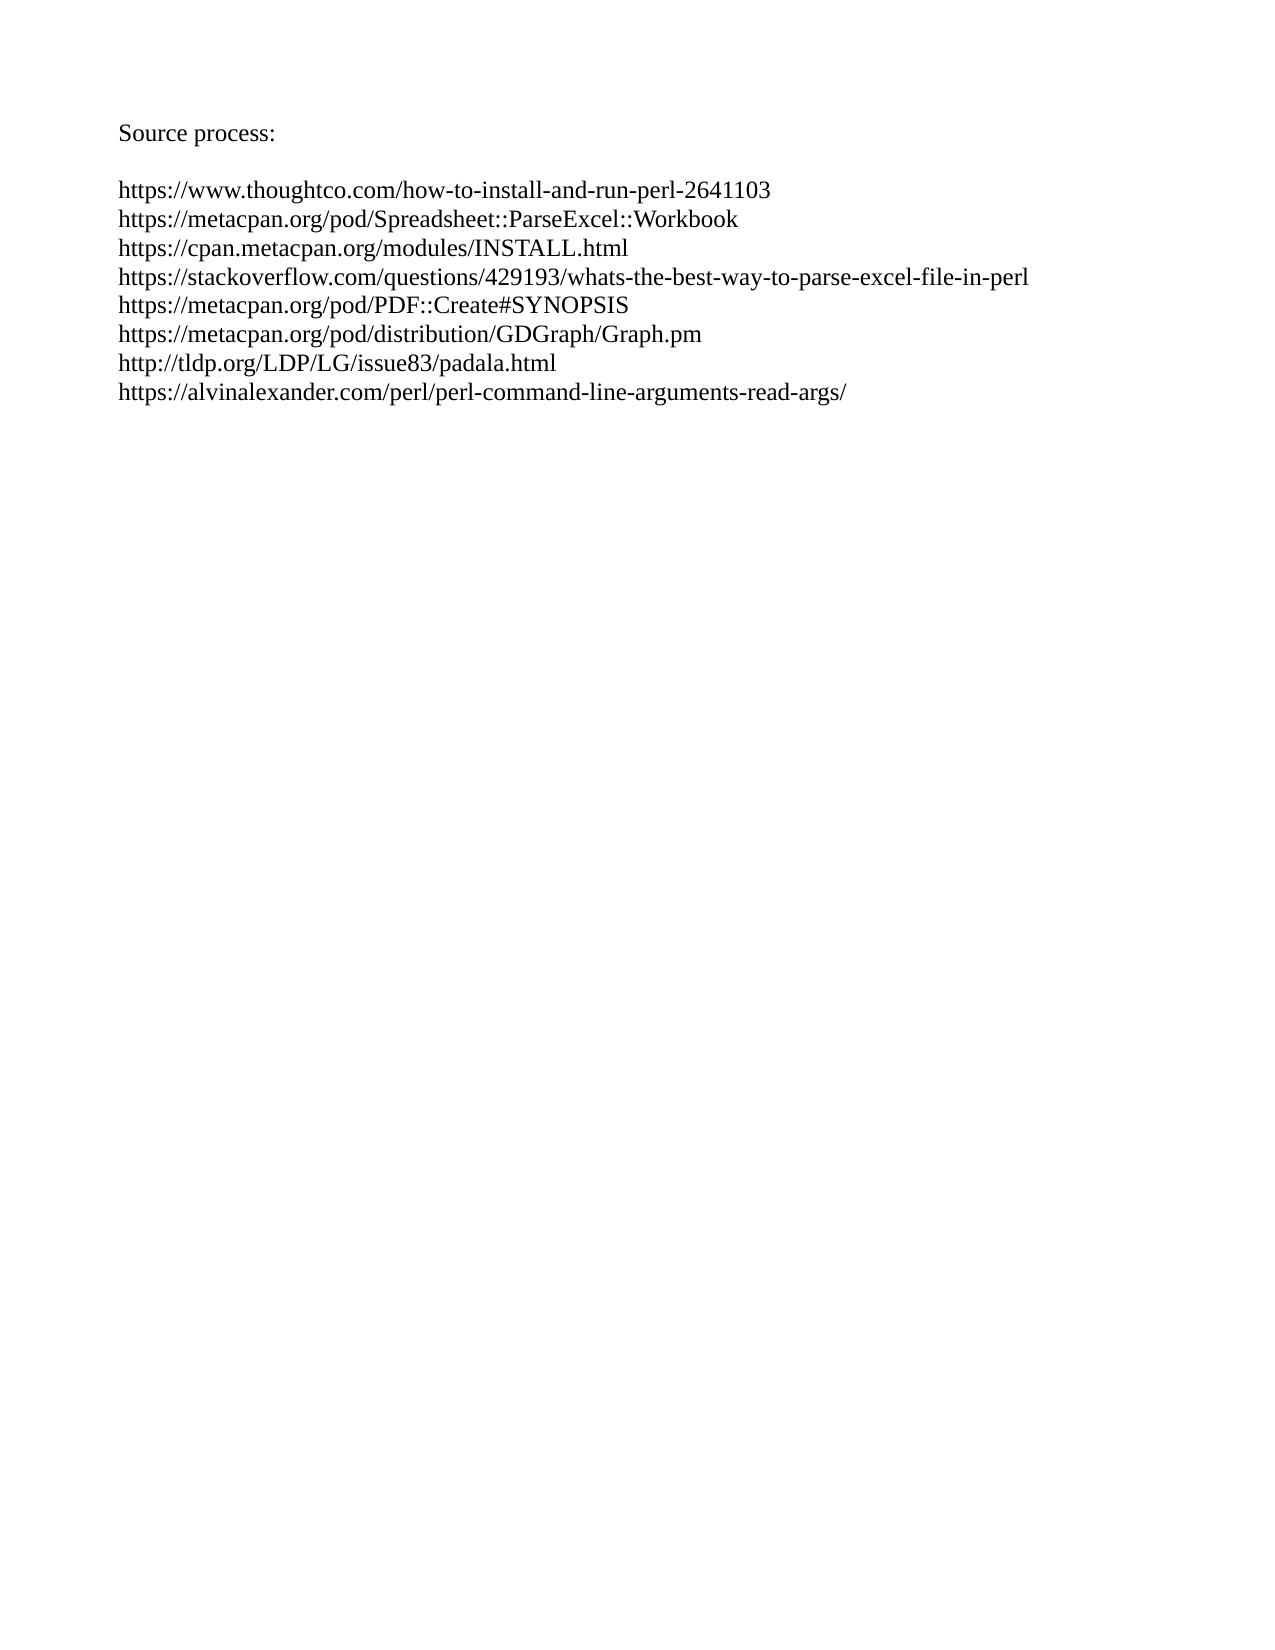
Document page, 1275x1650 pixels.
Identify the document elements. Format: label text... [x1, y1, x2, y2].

text https://metacpan.org/pod/Spreadsheet::ParseExcel::Workbook [118, 204, 1157, 233]
text https://stackoverflow.com/questions/429193/whats-the-best-way-to-parse-excel-file-in-perl [118, 262, 1157, 291]
text https://cpan.metacpan.org/modules/INSTALL.html [118, 233, 1157, 262]
text https://alvinalexander.com/perl/perl-command-line-arguments-read-args/ [118, 377, 1157, 406]
text Source process: [118, 118, 1157, 147]
text http://tldp.org/LDP/LG/issue83/padala.html [118, 348, 1157, 377]
text https://metacpan.org/pod/distribution/GDGraph/Graph.pm [118, 319, 1157, 348]
text https://metacpan.org/pod/PDF::Create#SYNOPSIS [118, 291, 1157, 319]
text https://www.thoughtco.com/how-to-install-and-run-perl-2641103 [118, 176, 1157, 204]
